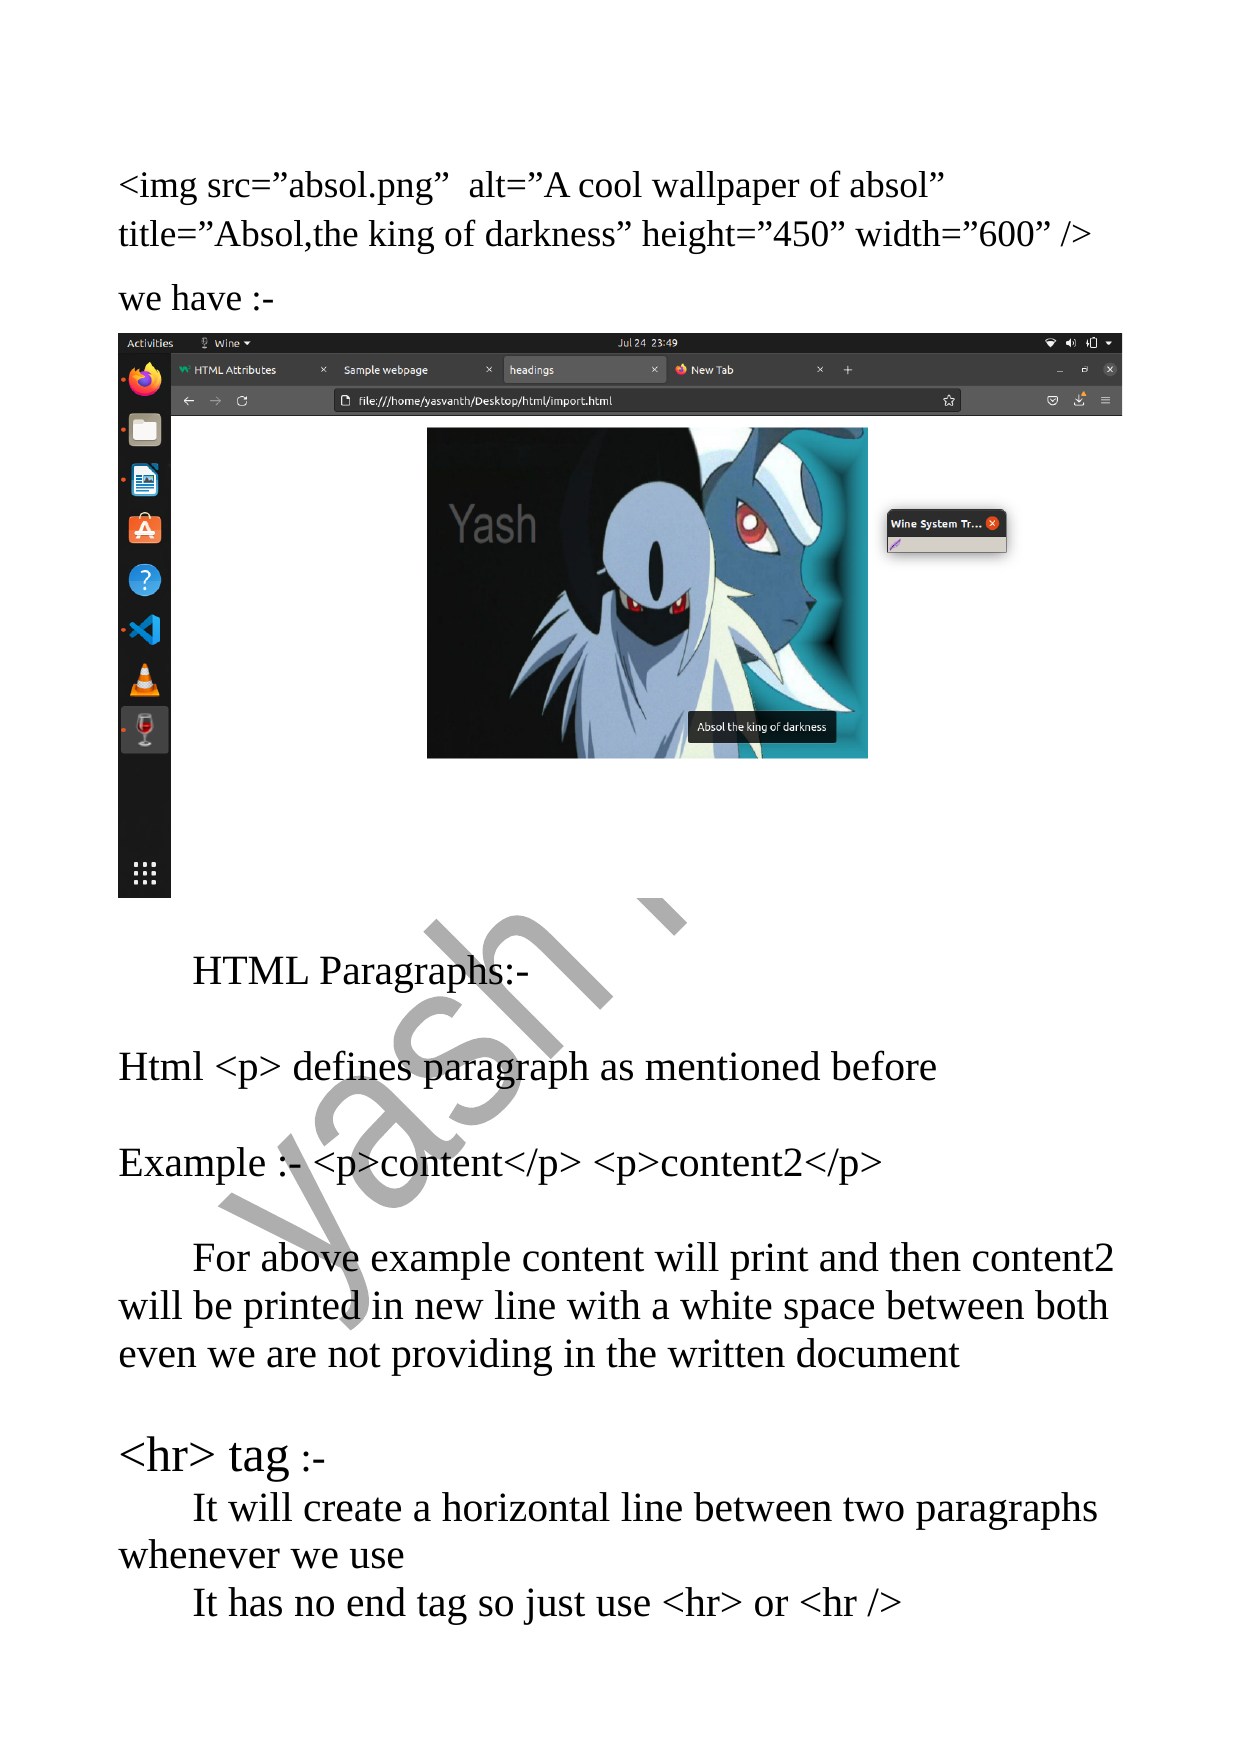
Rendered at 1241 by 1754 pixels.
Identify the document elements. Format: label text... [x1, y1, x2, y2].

text Html <p> defines paragraph as mentioned before [118, 1041, 426, 1089]
text HTML Paragraphs:- [494, 945, 582, 993]
text Html <p> defines paragraph as mentioned before [411, 1041, 466, 1058]
text Example :- <p>content</p> <p>content2</p> [294, 1137, 360, 1185]
picture [118, 333, 1123, 898]
text <hr> tag :- [118, 1424, 1122, 1482]
text HTML Paragraphs:- [118, 945, 455, 993]
text HTML Paragraphs:- [563, 945, 1122, 993]
text For above example content will print and then content2 will be printed in new line with a white space between both even we are not providing in the written document [118, 1233, 1122, 1377]
text Example :- <p>content</p> <p>content2</p> [370, 1137, 416, 1185]
text we have :- [118, 276, 1122, 319]
text HTML Paragraphs:- [452, 975, 483, 993]
text Example :- <p>content</p> <p>content2</p> [426, 1137, 1122, 1185]
text It will create a horizontal line between two paragraphs whenever we use [118, 1482, 1122, 1578]
text <img src=”absol.png” alt=”A cool wallpaper of absol” title=”Absol,the king of darkness” height=”450” width=”600” /> [118, 162, 1122, 255]
text Html <p> defines paragraph as mentioned before [501, 1041, 1122, 1089]
text HTML Paragraphs:- [464, 945, 485, 967]
text Html <p> defines paragraph as mentioned before [429, 1058, 499, 1089]
text It has no end tag so just use <hr> or <hr /> [118, 1578, 1122, 1626]
text Example :- <p>content</p> <p>content2</p> [118, 1137, 297, 1185]
